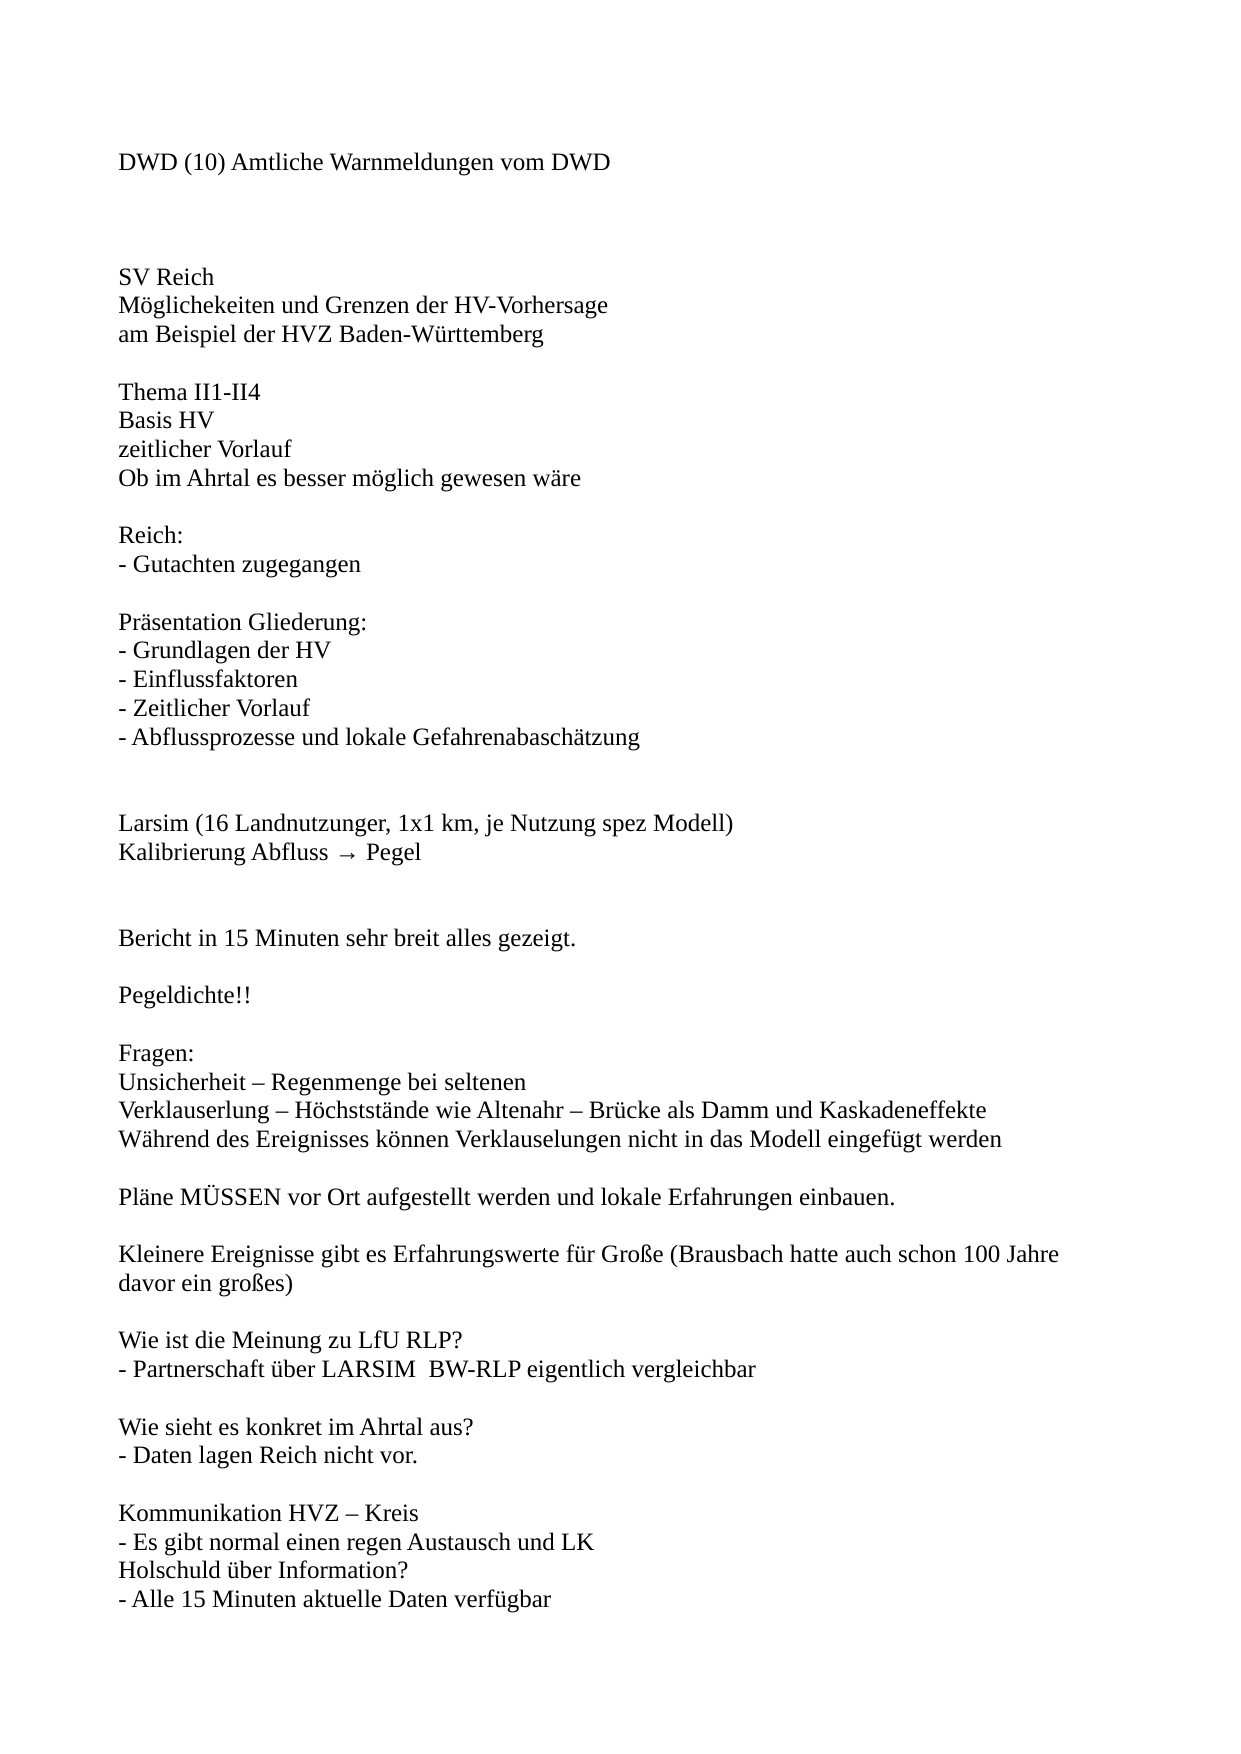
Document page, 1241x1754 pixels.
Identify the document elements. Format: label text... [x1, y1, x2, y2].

text - Gutachten zugegangen [118, 549, 1122, 578]
text SV Reich [118, 262, 1122, 291]
text - Daten lagen Reich nicht vor. [118, 1441, 1122, 1469]
text Kommunikation HVZ – Kreis [118, 1498, 1122, 1527]
text Kleinere Ereignisse gibt es Erfahrungswerte für Große (Brausbach hatte auch schon 100 Jahre davor ein großes) [118, 1239, 1122, 1297]
text Ob im Ahrtal es besser möglich gewesen wäre [118, 463, 1122, 492]
text Wie ist die Meinung zu LfU RLP? [118, 1326, 1122, 1354]
text Thema II1-II4 [118, 377, 1122, 406]
text - Abflussprozesse und lokale Gefahrenabaschätzung [118, 722, 1122, 751]
text - Grundlagen der HV [118, 636, 1122, 664]
text DWD (10) Amtliche Warnmeldungen vom DWD [118, 147, 1122, 176]
text Pläne MÜSSEN vor Ort aufgestellt werden und lokale Erfahrungen einbauen. [118, 1182, 1122, 1211]
text am Beispiel der HVZ Baden-Württemberg [118, 319, 1122, 348]
text Präsentation Gliederung: [118, 607, 1122, 636]
text Bericht in 15 Minuten sehr breit alles gezeigt. [118, 923, 1122, 952]
text - Zeitlicher Vorlauf [118, 693, 1122, 722]
text Möglichekeiten und Grenzen der HV-Vorhersage [118, 291, 1122, 319]
text Fragen: [118, 1038, 1122, 1067]
text Während des Ereignisses können Verklauselungen nicht in das Modell eingefügt werden [118, 1124, 1122, 1153]
text - Es gibt normal einen regen Austausch und LK [118, 1527, 1122, 1556]
text Basis HV [118, 406, 1122, 434]
text Reich: [118, 521, 1122, 549]
text - Partnerschaft über LARSIM BW-RLP eigentlich vergleichbar [118, 1354, 1122, 1383]
text Wie sieht es konkret im Ahrtal aus? [118, 1412, 1122, 1441]
text Holschuld über Information? [118, 1556, 1122, 1584]
text Pegeldichte!! [118, 981, 1122, 1009]
text - Einflussfaktoren [118, 664, 1122, 693]
text zeitlicher Vorlauf [118, 434, 1122, 463]
text - Alle 15 Minuten aktuelle Daten verfügbar [118, 1584, 1122, 1613]
text Kalibrierung Abfluss → Pegel [118, 837, 1122, 866]
text Larsim (16 Landnutzunger, 1x1 km, je Nutzung spez Modell) [118, 808, 1122, 837]
text Verklauserlung – Höchststände wie Altenahr – Brücke als Damm und Kaskadeneffekte [118, 1096, 1122, 1124]
text Unsicherheit – Regenmenge bei seltenen [118, 1067, 1122, 1096]
